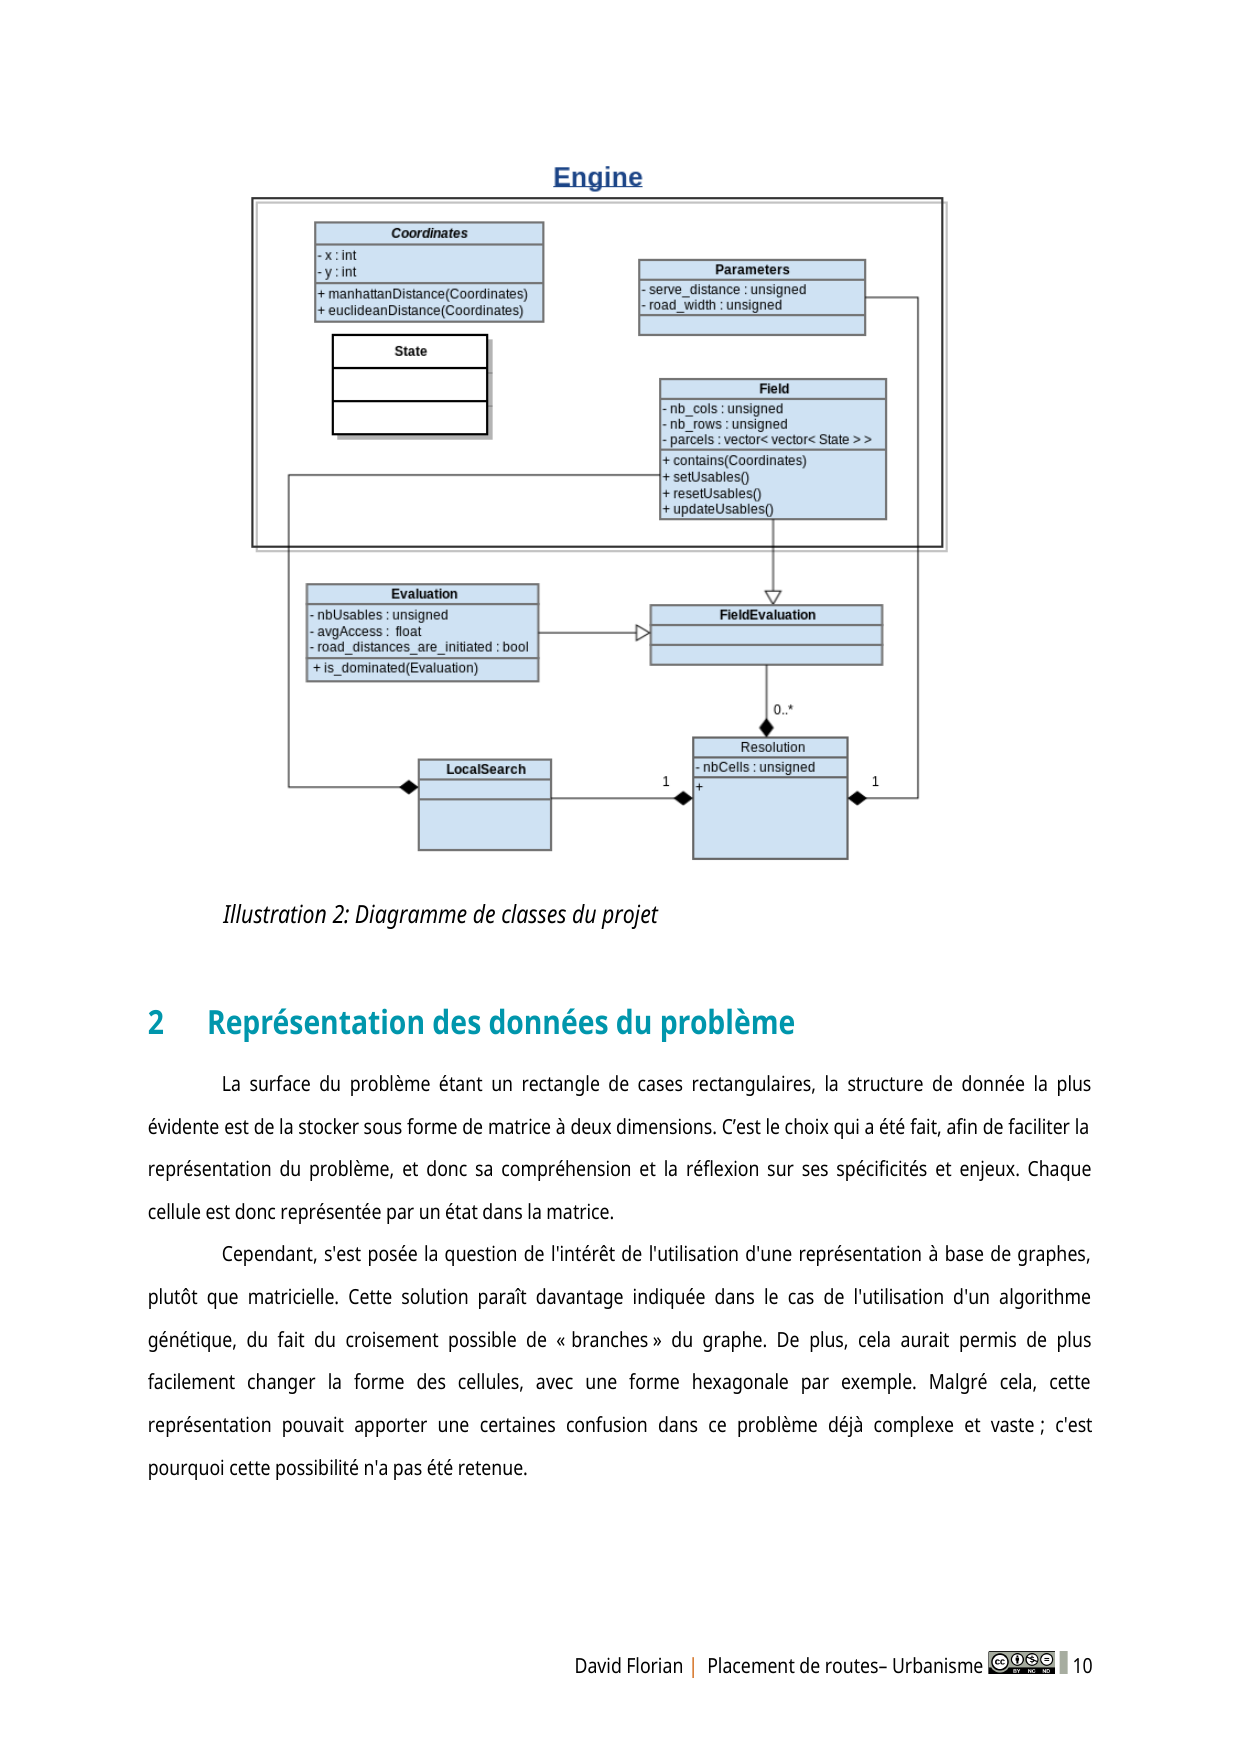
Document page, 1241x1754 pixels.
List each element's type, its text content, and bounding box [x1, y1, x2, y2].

text Cependant, s'est posée la question de l'intérêt de l'utilisation d'une représentation à base de graphes, plutôt que matricielle. Cette solution paraît davantage indiquée dans le cas de l'utilisation d'un algorithme génétique, du fait du croisement possible de « branches » du graphe. De plus, cela aurait permis de plus facilement changer la forme des cellules, avec une forme hexagonale par exemple. Malgré cela, cette représentation pouvait apporter une certaines confusion dans ce problème déjà complexe et vaste ; c'est pourquoi cette possibilité n'a pas été retenue. [148, 1239, 1092, 1481]
picture [1059, 1651, 1068, 1674]
picture [226, 154, 971, 881]
text Illustration 2: Diagramme de classes du projet [223, 155, 974, 931]
picture [988, 1651, 1055, 1674]
text La surface du problème étant un rectangle de cases rectangulaires, la structure de donnée la plus évidente est de la stocker sous forme de matrice à deux dimensions. C’est le choix qui a été fait, afin de faciliter la représentation du problème, et donc sa compréhension et la réflexion sur ses spécificités et enjeux. Chaque cellule est donc représentée par un état dans la matrice. [148, 1069, 1092, 1225]
subtitle Représentation des données du problème [148, 999, 1092, 1044]
